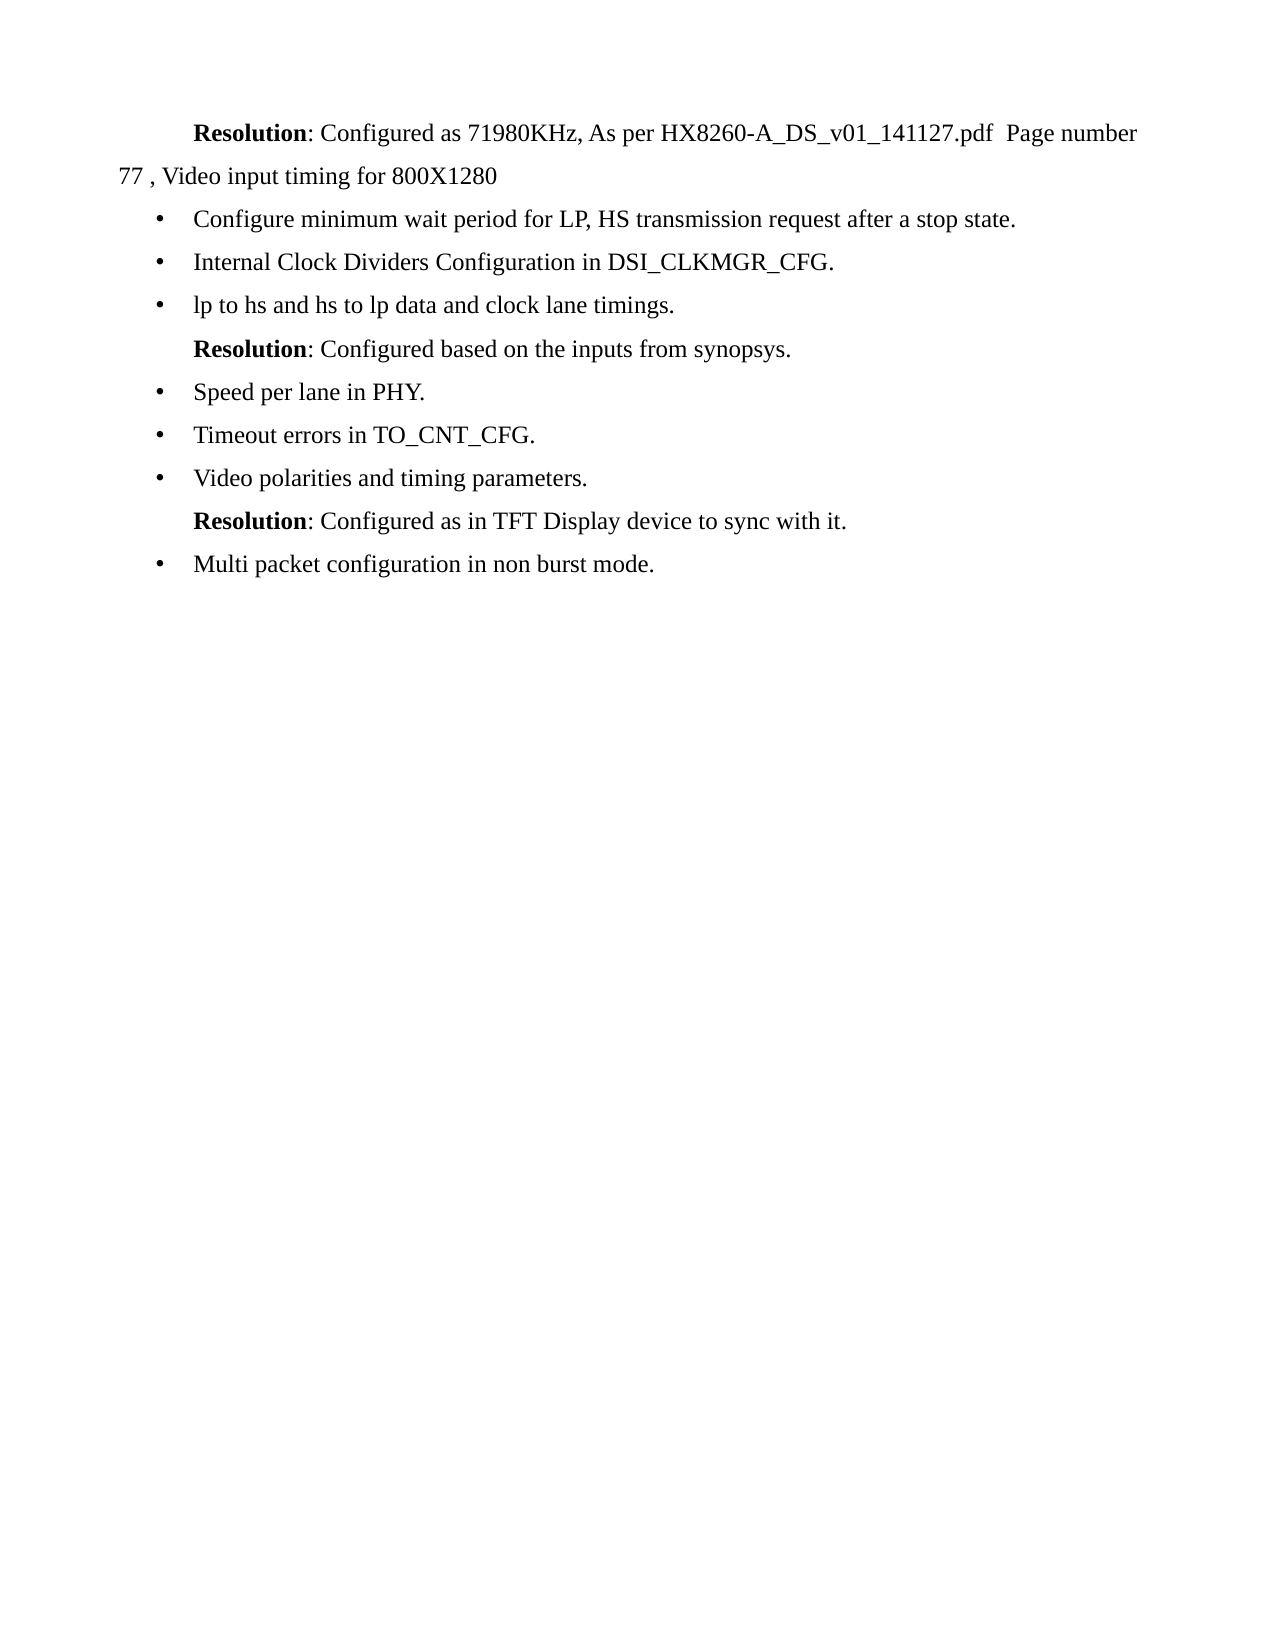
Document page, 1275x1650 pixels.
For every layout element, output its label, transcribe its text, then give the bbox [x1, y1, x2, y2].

list lp to hs and hs to lp data and clock lane timings. [156, 291, 1157, 319]
list Multi packet configuration in non burst mode. [156, 549, 1157, 578]
list Speed per lane in PHY. [156, 377, 1157, 406]
text Resolution: Configured as 71980KHz, As per HX8260-A_DS_v01_141127.pdf Page number 77 , Video input timing for 800X1280 [118, 118, 1157, 190]
list Timeout errors in TO_CNT_CFG. [156, 420, 1157, 449]
list Resolution: Configured based on the inputs from synopsys. [156, 334, 1157, 362]
list Video polarities and timing parameters. [156, 463, 1157, 492]
list Resolution: Configured as in TFT Display device to sync with it. [156, 506, 1157, 535]
list Configure minimum wait period for LP, HS transmission request after a stop state. [156, 204, 1157, 233]
list Internal Clock Dividers Configuration in DSI_CLKMGR_CFG. [156, 247, 1157, 276]
